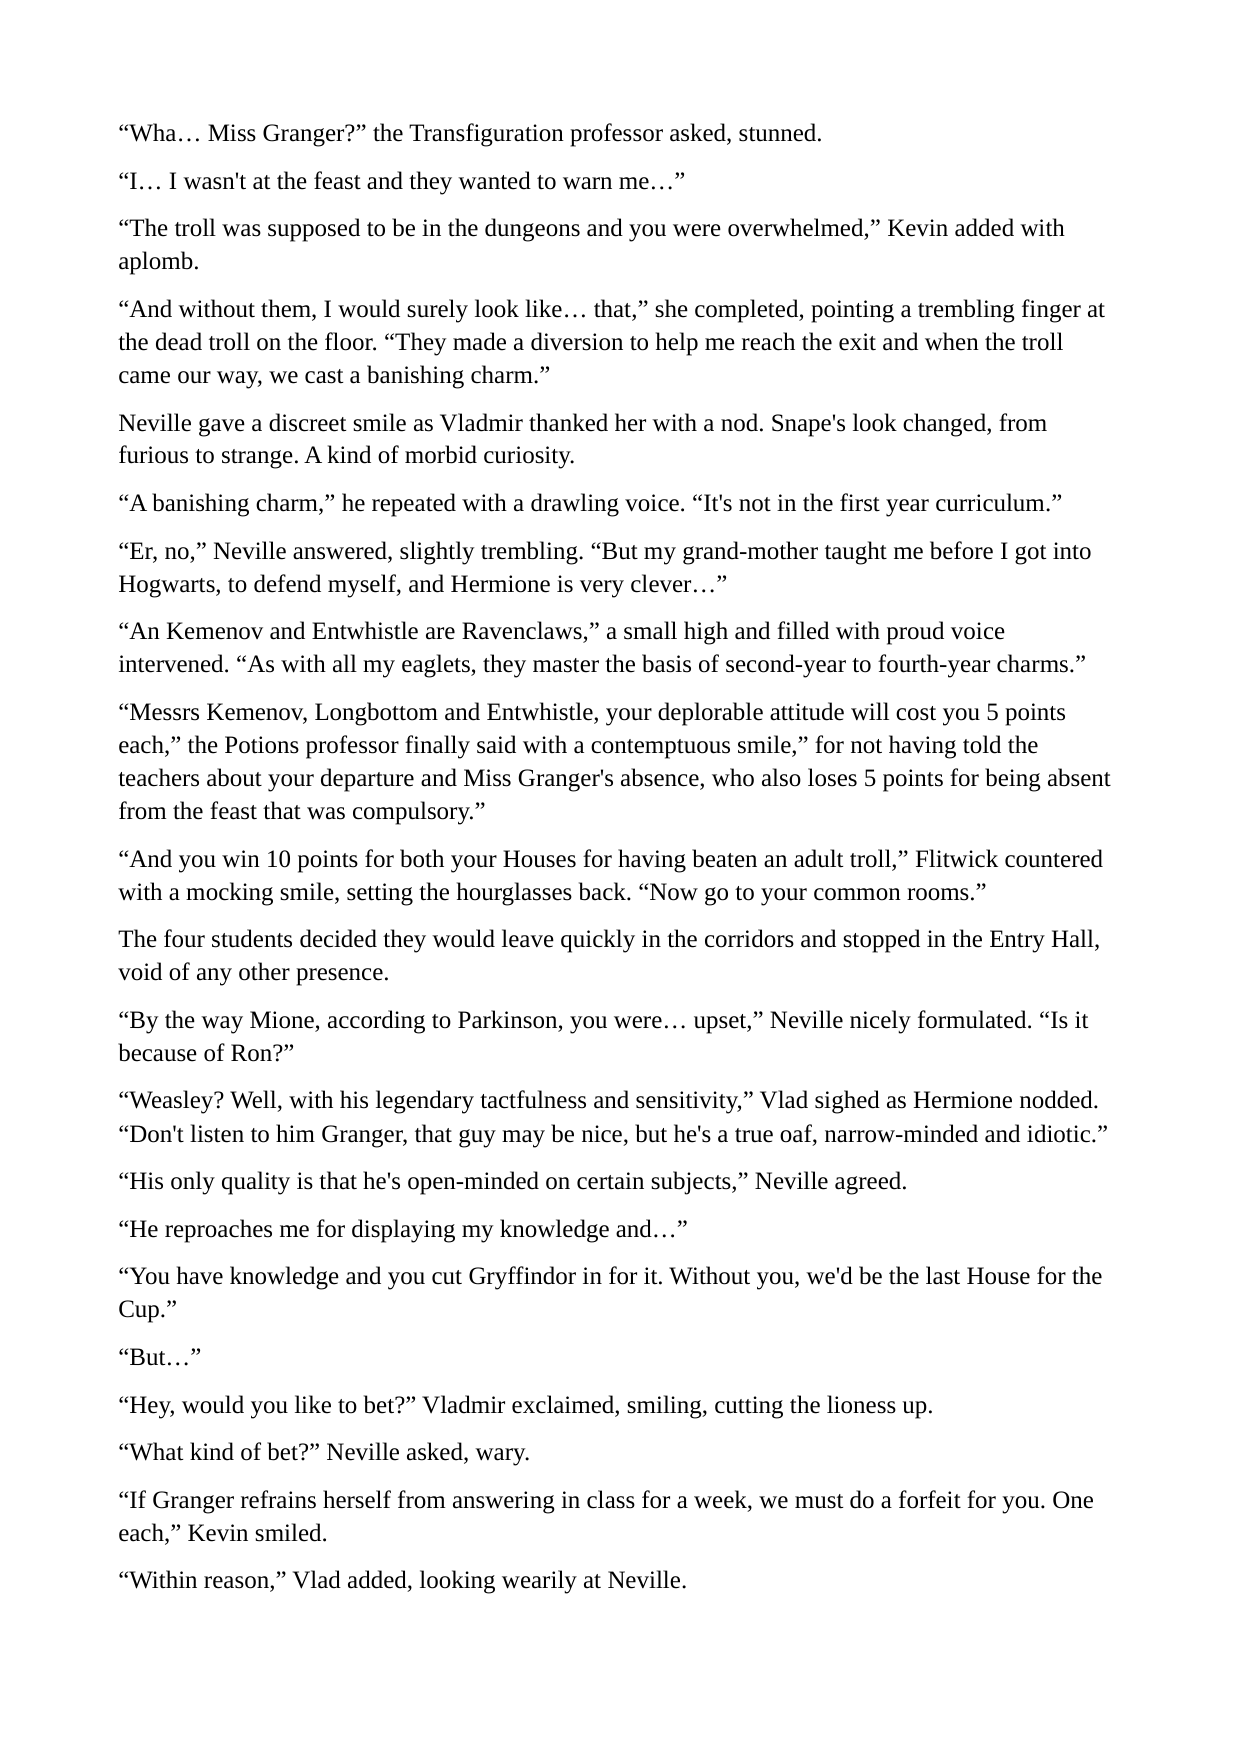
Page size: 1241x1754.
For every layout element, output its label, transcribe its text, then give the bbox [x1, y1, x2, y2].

text “And you win 10 points for both your Houses for having beaten an adult troll,” Flitwick countered with a mocking smile, setting the hourglasses back. “Now go to your common rooms.” [118, 844, 1122, 906]
text Neville gave a discreet smile as Vladmir thanked her with a nod. Snape's look changed, from furious to strange. A kind of morbid curiosity. [118, 408, 1122, 469]
text “An Kemenov and Entwhistle are Ravenclaws,” a small high and filled with proud voice intervened. “As with all my eaglets, they master the basis of second-year to fourth-year charms.” [118, 616, 1122, 678]
text “He reproaches me for displaying my knowledge and…” [118, 1214, 1122, 1243]
text “By the way Mione, according to Parkinson, you were… upset,” Neville nicely formulated. “Is it because of Ron?” [118, 1005, 1122, 1067]
text “But…” [118, 1342, 1122, 1371]
text “Within reason,” Vlad added, looking wearily at Neville. [118, 1566, 1122, 1594]
text “Weasley? Well, with his legendary tactfulness and sensitivity,” Vlad sighed as Hermione nodded. “Don't listen to him Granger, that guy may be nice, but he's a true oaf, narrow-minded and idiotic.” [118, 1086, 1122, 1147]
text “Er, no,” Neville answered, slightly trembling. “But my grand-mother taught me before I got into Hogwarts, to defend myself, and Hermione is very clever…” [118, 536, 1122, 598]
text “What kind of bet?” Neville asked, wary. [118, 1437, 1122, 1466]
text “I… I wasn't at the feast and they wanted to warn me…” [118, 166, 1122, 194]
text “Hey, would you like to bet?” Vladmir exclaimed, smiling, cutting the lioness up. [118, 1390, 1122, 1418]
text “If Granger refrains herself from answering in class for a week, we must do a forfeit for you. One each,” Kevin smiled. [118, 1485, 1122, 1547]
text “The troll was supposed to be in the dungeons and you were overwhelmed,” Kevin added with aplomb. [118, 213, 1122, 275]
text “Wha… Miss Granger?” the Transfiguration professor asked, stunned. [118, 118, 1122, 147]
text “And without them, I would surely look like… that,” she completed, pointing a trembling finger at the dead troll on the floor. “They made a diversion to help me reach the exit and when the troll came our way, we cast a banishing charm.” [118, 294, 1122, 389]
text The four students decided they would leave quickly in the corridors and stopped in the Entry Hall, void of any other presence. [118, 924, 1122, 986]
text “A banishing charm,” he repeated with a drawling voice. “It's not in the first year curriculum.” [118, 488, 1122, 517]
text “You have knowledge and you cut Gryffindor in for it. Without you, we'd be the last House for the Cup.” [118, 1261, 1122, 1323]
text “His only quality is that he's open-minded on certain subjects,” Neville agreed. [118, 1166, 1122, 1195]
text “Messrs Kemenov, Longbottom and Entwhistle, your deplorable attitude will cost you 5 points each,” the Potions professor finally said with a contemptuous smile,” for not having told the teachers about your departure and Miss Granger's absence, who also loses 5 points for being absent from the feast that was compulsory.” [118, 697, 1122, 825]
